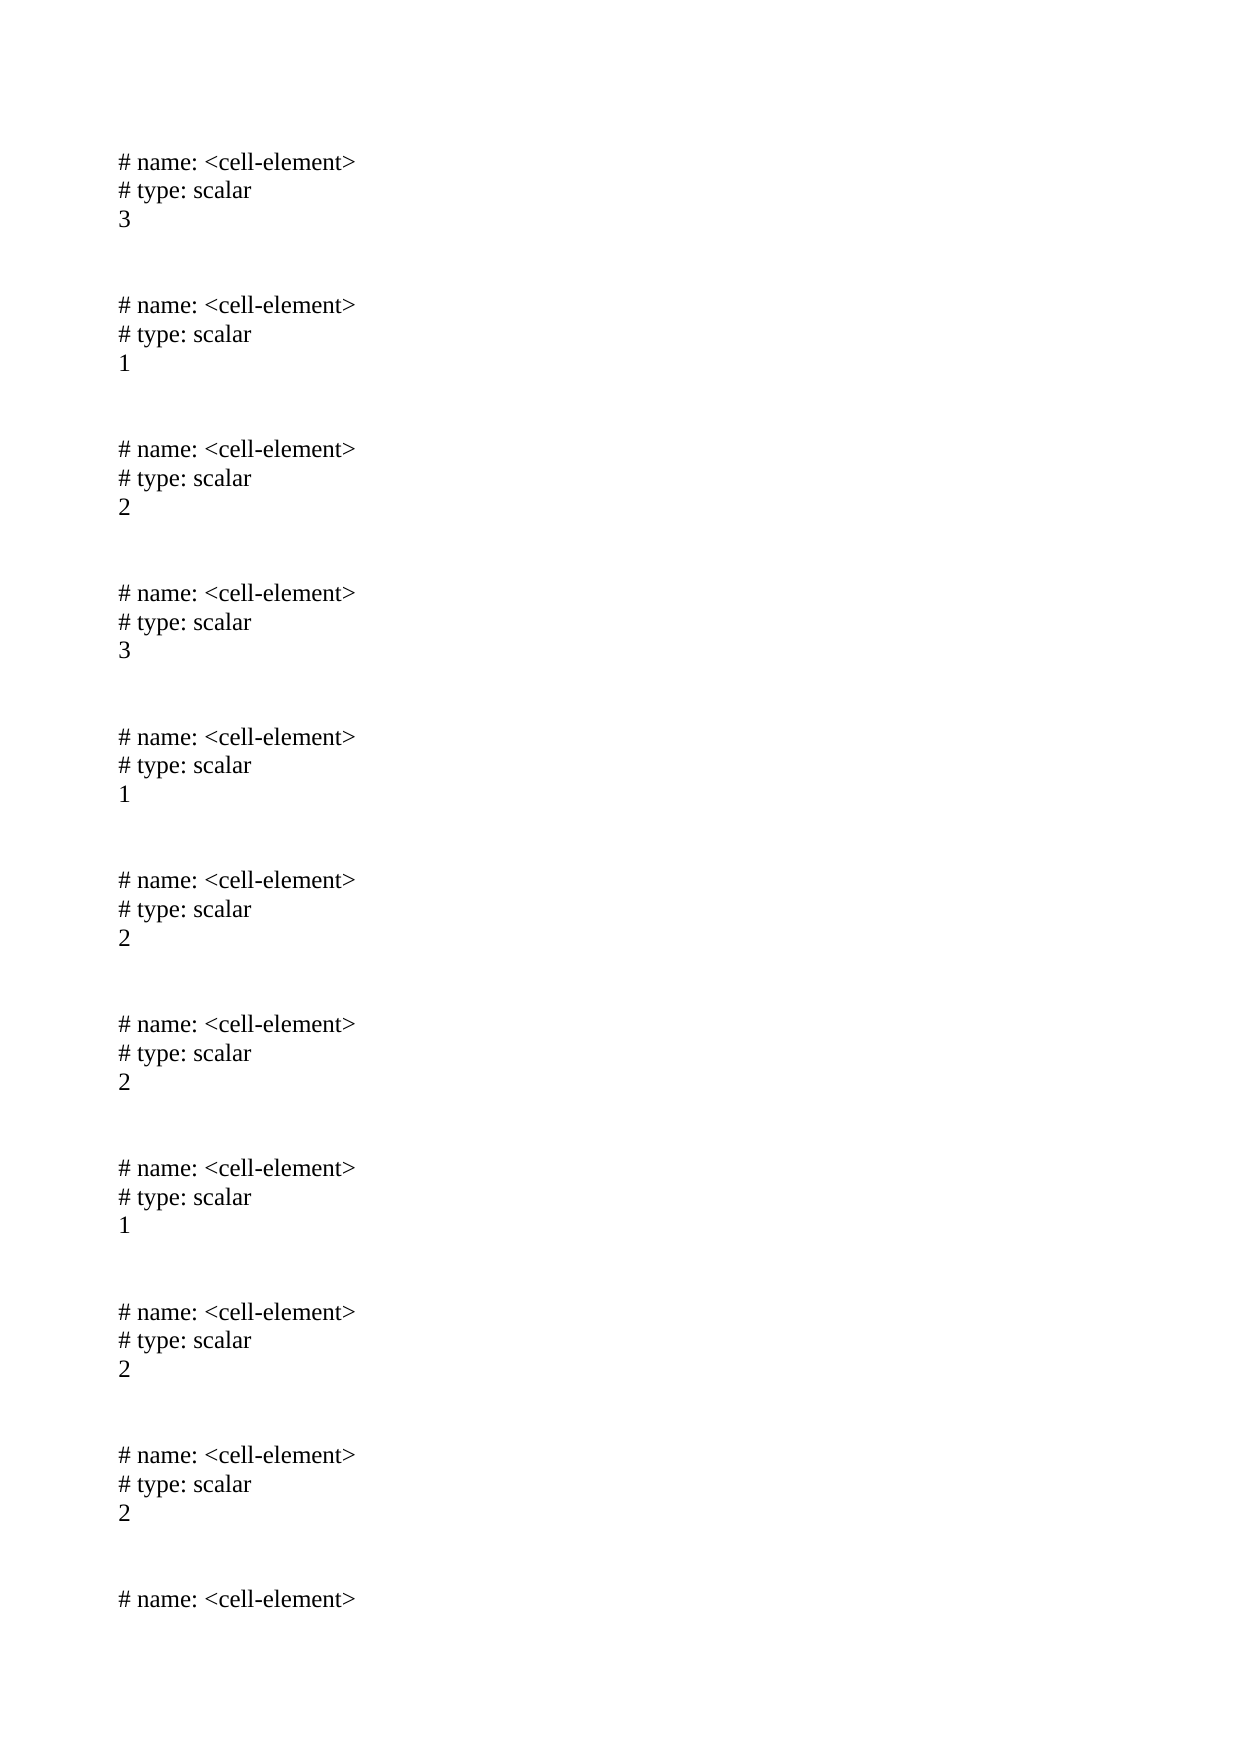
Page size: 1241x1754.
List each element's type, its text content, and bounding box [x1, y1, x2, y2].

text 2 [118, 1498, 1122, 1527]
text # name: <cell-element> [118, 147, 1122, 176]
text # type: scalar [118, 1182, 1122, 1211]
text # name: <cell-element> [118, 1297, 1122, 1326]
text 1 [118, 779, 1122, 808]
text # name: <cell-element> [118, 434, 1122, 463]
text # type: scalar [118, 751, 1122, 779]
text # name: <cell-element> [118, 866, 1122, 894]
text # type: scalar [118, 1038, 1122, 1067]
text 2 [118, 1067, 1122, 1096]
text # type: scalar [118, 1326, 1122, 1354]
text # type: scalar [118, 607, 1122, 636]
text # name: <cell-element> [118, 291, 1122, 319]
text 2 [118, 923, 1122, 952]
text 2 [118, 1354, 1122, 1383]
text # type: scalar [118, 176, 1122, 204]
text # name: <cell-element> [118, 722, 1122, 751]
text 1 [118, 1211, 1122, 1239]
text # type: scalar [118, 319, 1122, 348]
text # type: scalar [118, 1469, 1122, 1498]
text # name: <cell-element> [118, 1009, 1122, 1038]
text # name: <cell-element> [118, 1584, 1122, 1613]
text # type: scalar [118, 463, 1122, 492]
text # type: scalar [118, 894, 1122, 923]
text 1 [118, 348, 1122, 377]
text # name: <cell-element> [118, 1153, 1122, 1182]
text # name: <cell-element> [118, 578, 1122, 607]
text 3 [118, 204, 1122, 233]
text 3 [118, 636, 1122, 664]
text # name: <cell-element> [118, 1441, 1122, 1469]
text 2 [118, 492, 1122, 521]
